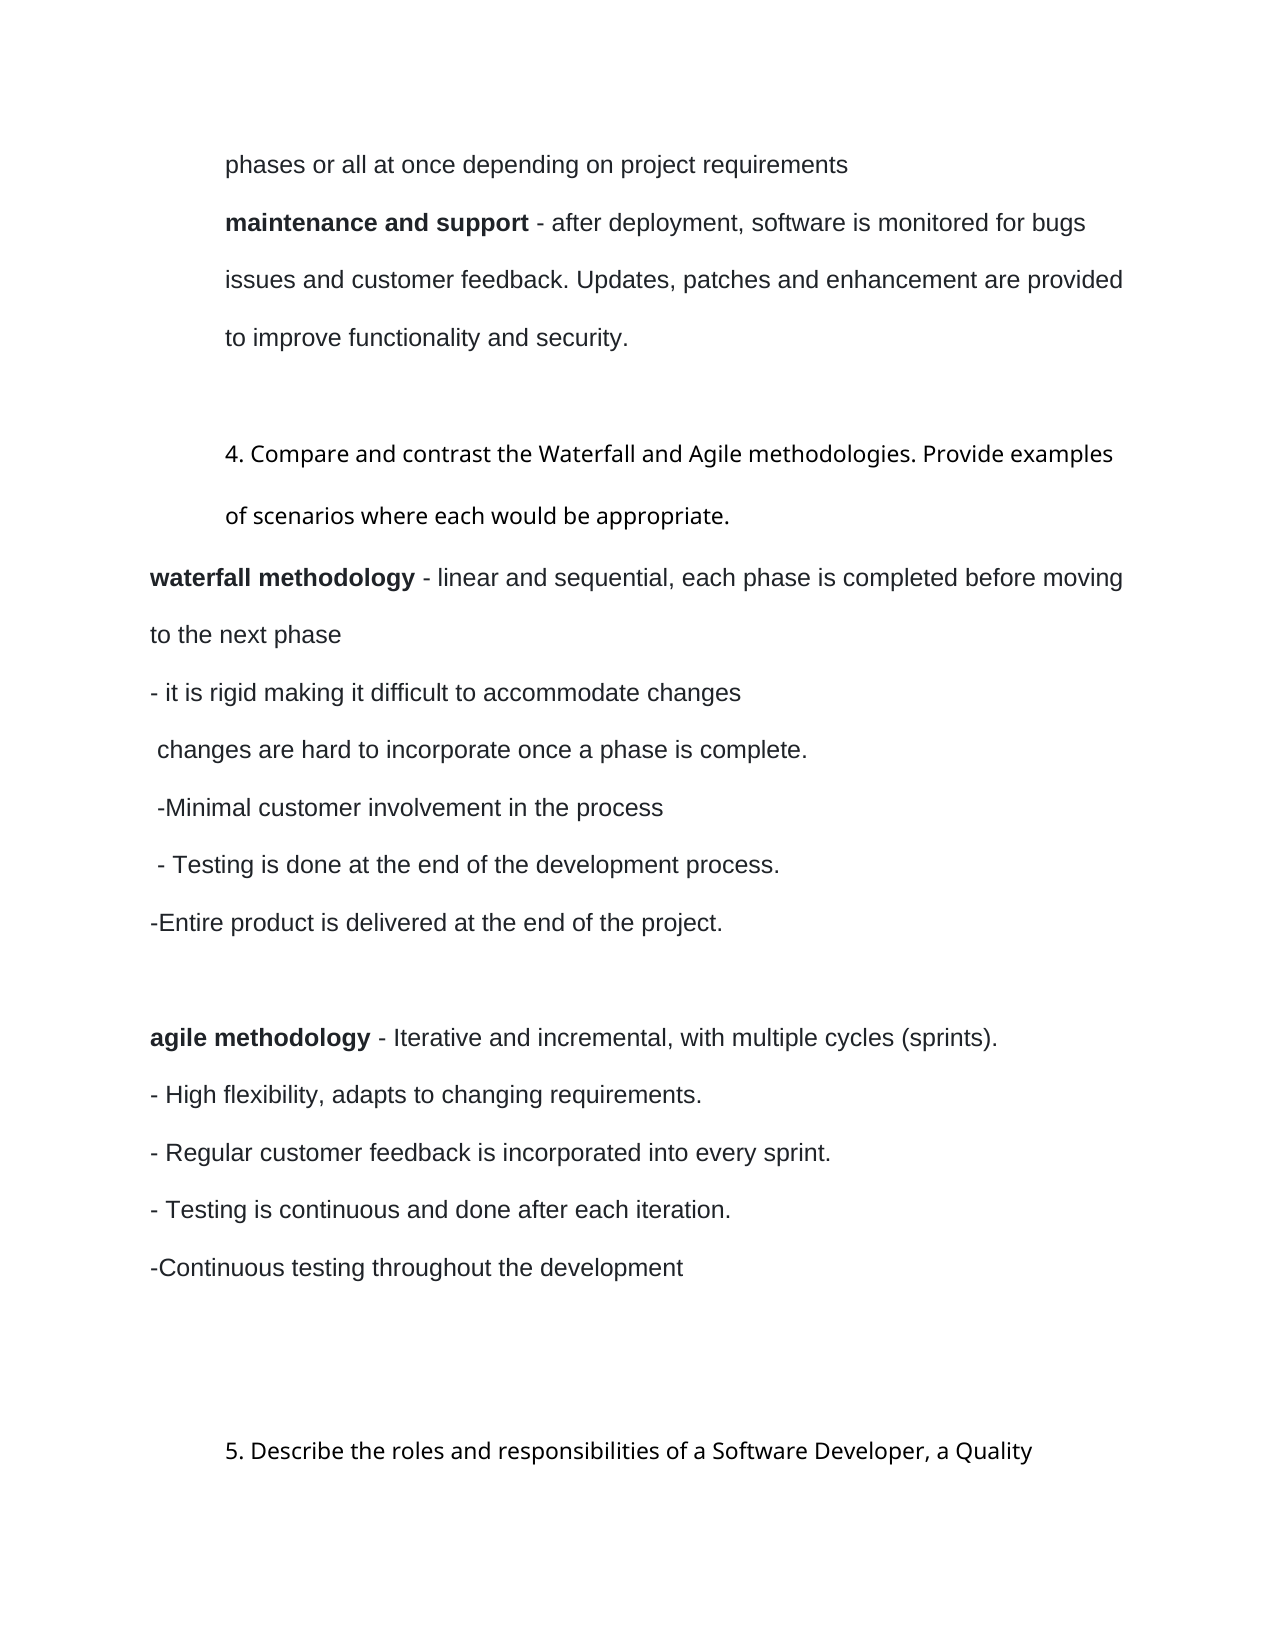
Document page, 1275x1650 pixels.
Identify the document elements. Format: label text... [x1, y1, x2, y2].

text changes are hard to incorporate once a phase is complete. [150, 735, 1125, 764]
text -Entire product is delivered at the end of the project. [150, 907, 1125, 936]
text - Regular customer feedback is incorporated into every sprint. [150, 1137, 1125, 1166]
text -Minimal customer involvement in the process [150, 792, 1125, 821]
text - High flexibility, adapts to changing requirements. [150, 1080, 1125, 1109]
text -Continuous testing throughout the development [150, 1252, 1125, 1281]
text waterfall methodology - linear and sequential, each phase is completed before moving to the next phase [150, 562, 1125, 649]
text phases or all at once depending on project requirements [225, 150, 1125, 179]
text 5. Describe the roles and responsibilities of a Software Developer, a Quality [225, 1435, 1125, 1466]
text - Testing is continuous and done after each iteration. [150, 1195, 1125, 1224]
text agile methodology - Iterative and incremental, with multiple cycles (sprints). [150, 1022, 1125, 1051]
text - Testing is done at the end of the development process. [150, 850, 1125, 879]
text 4. Compare and contrast the Waterfall and Agile methodologies. Provide examples of scenarios where each would be appropriate. [225, 437, 1125, 531]
text - it is rigid making it difficult to accommodate changes [150, 677, 1125, 706]
text maintenance and support - after deployment, software is monitored for bugs issues and customer feedback. Updates, patches and enhancement are provided to improve functionality and security. [225, 207, 1125, 351]
